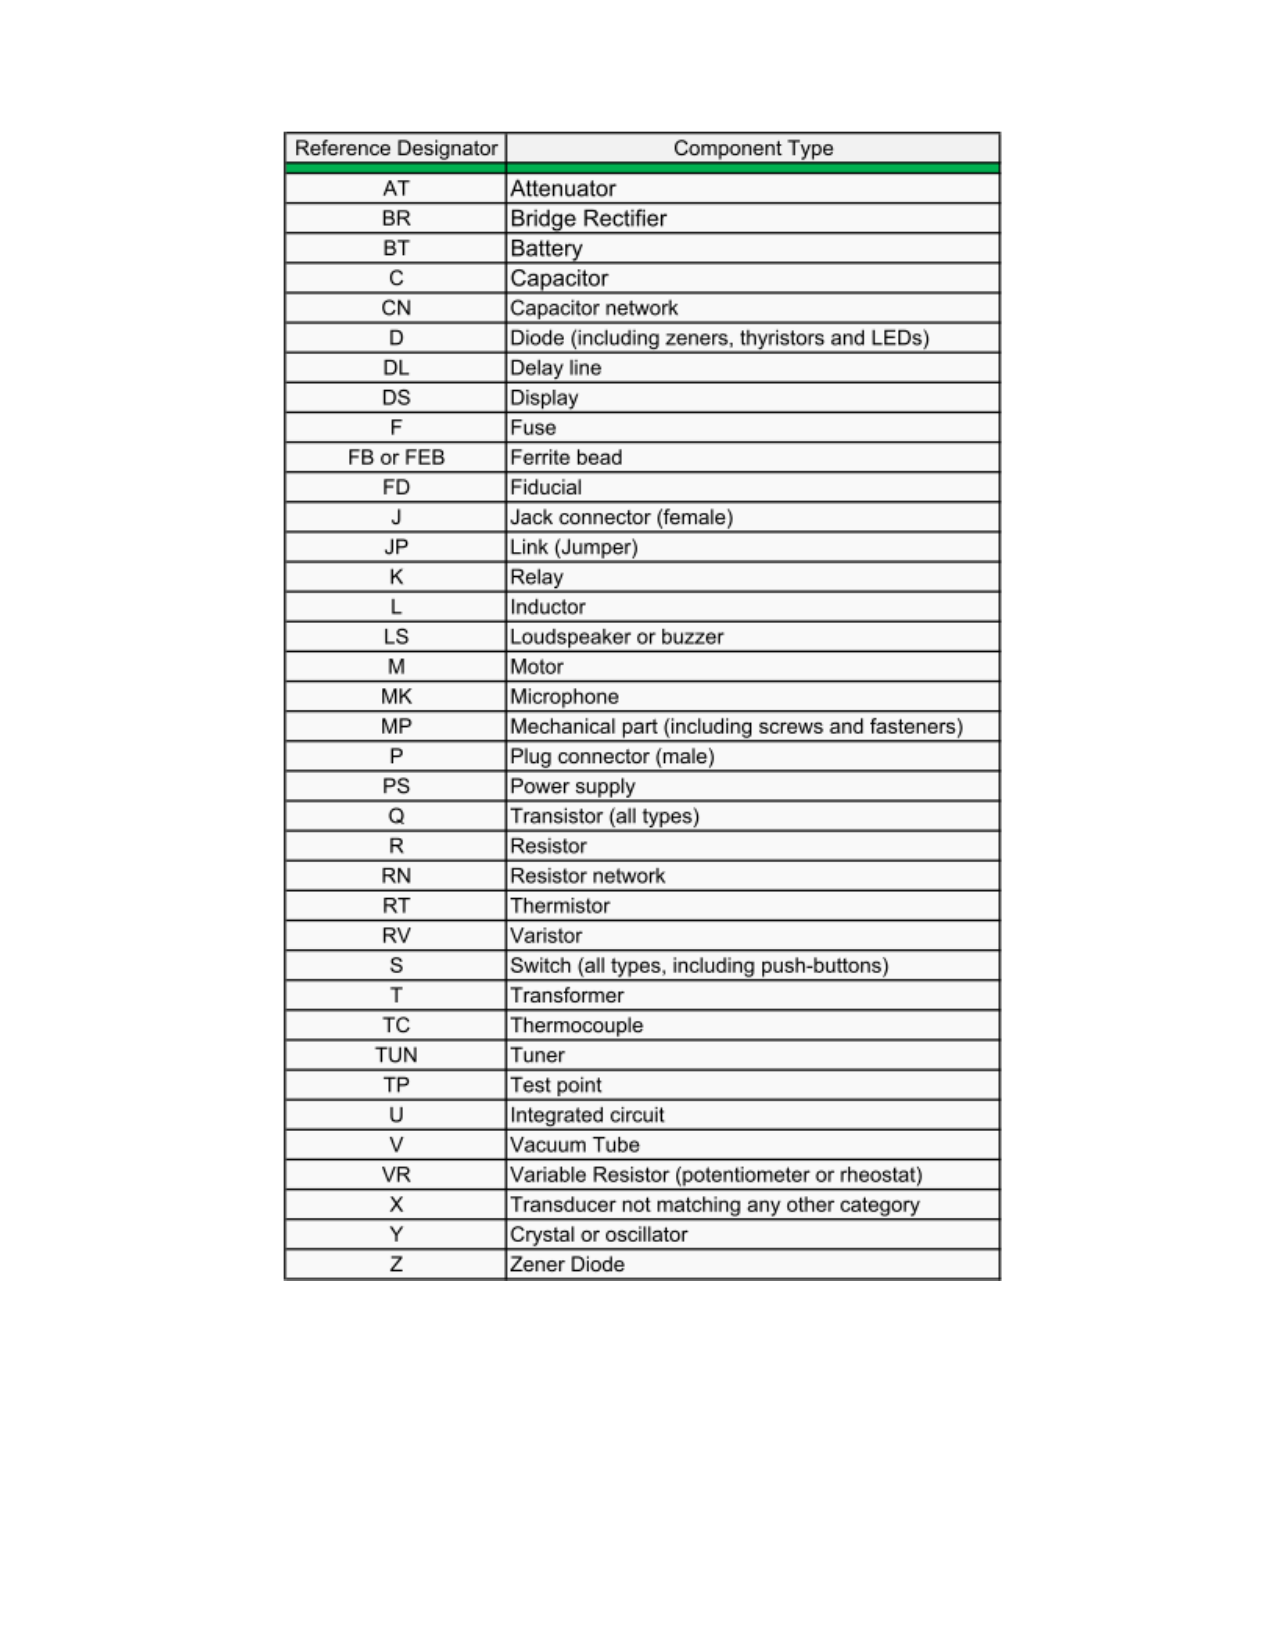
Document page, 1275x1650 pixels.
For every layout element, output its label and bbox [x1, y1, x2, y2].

picture [259, 118, 1016, 1281]
